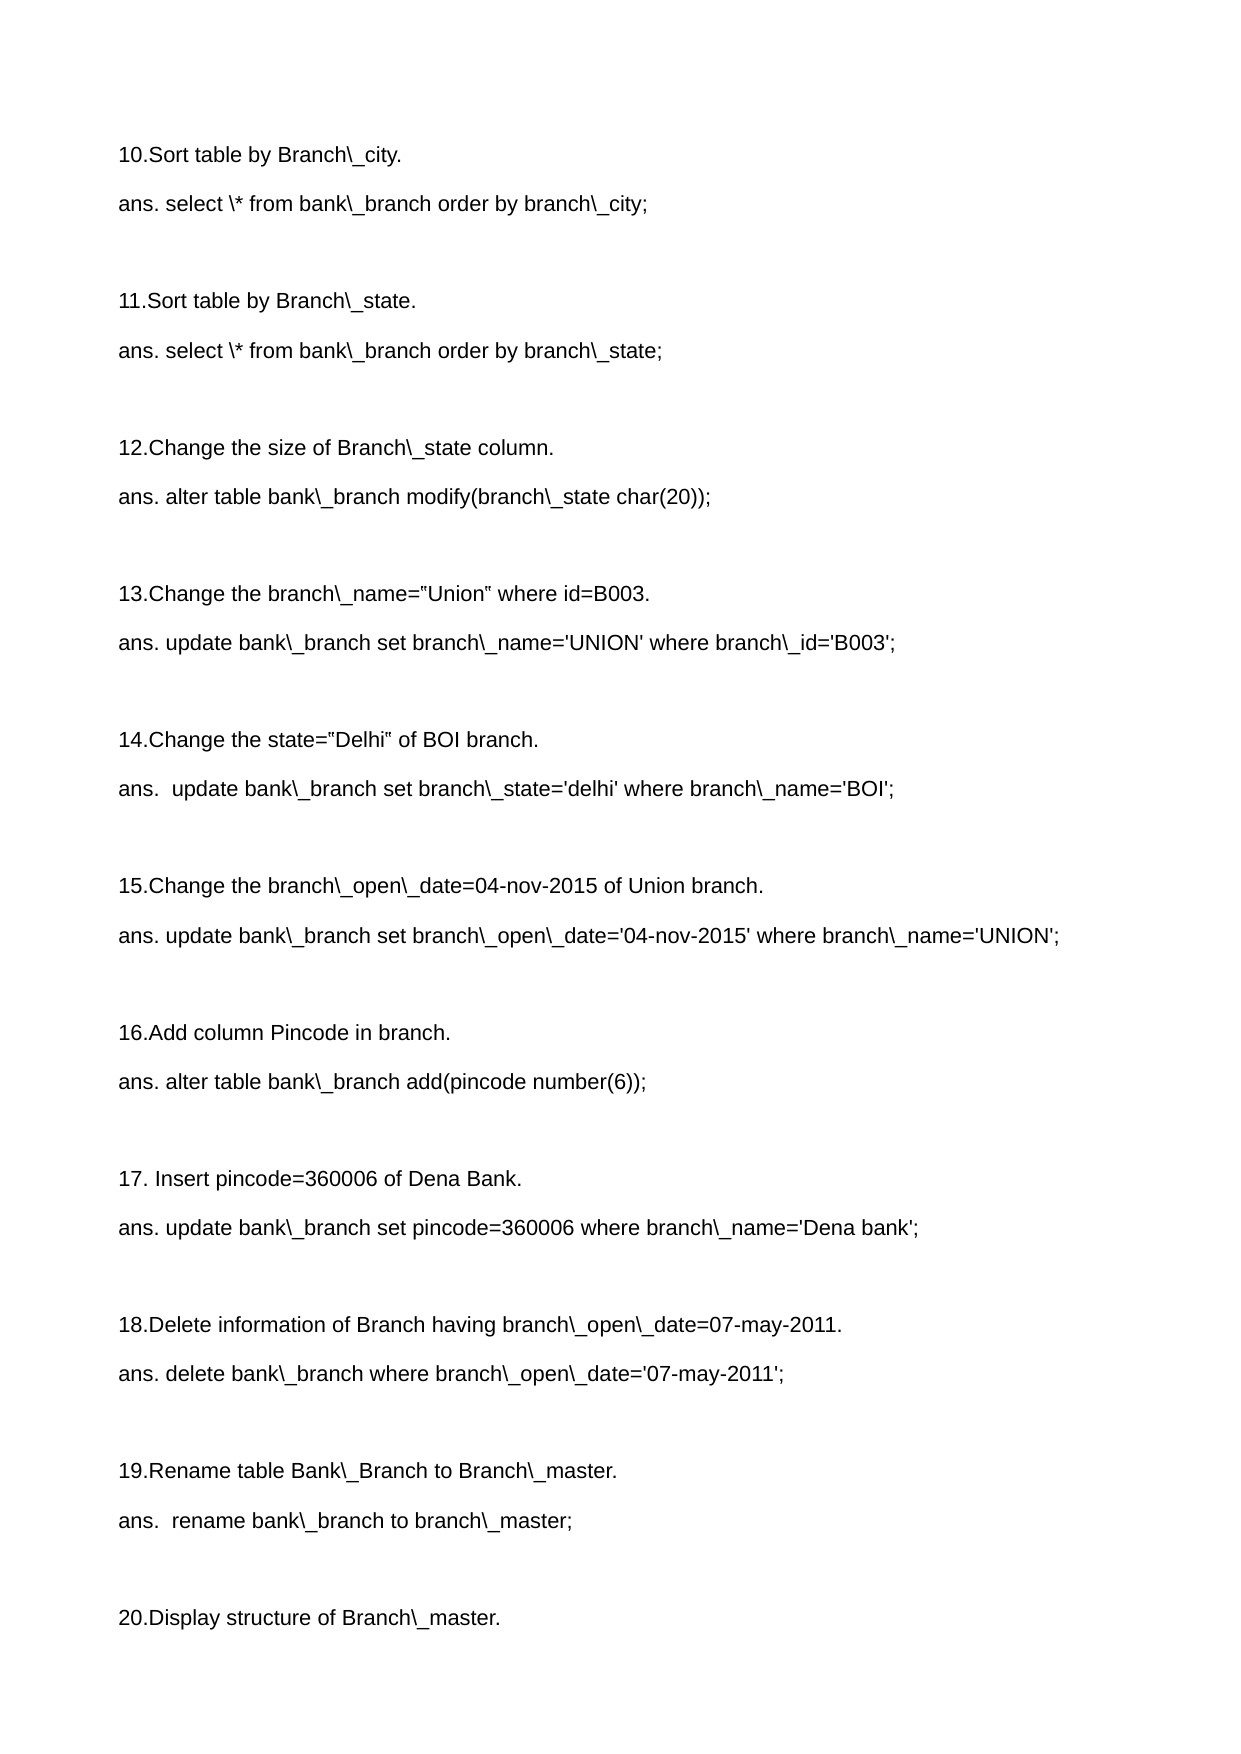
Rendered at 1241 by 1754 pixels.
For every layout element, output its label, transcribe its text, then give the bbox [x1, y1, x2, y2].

text 17. Insert pincode=360006 of Dena Bank. [118, 1166, 1122, 1191]
text 13.Change the branch\_name=‟Union‟ where id=B003. [118, 581, 1122, 606]
text 12.Change the size of Branch\_state column. [118, 434, 1122, 460]
text 16.Add column Pincode in branch. [118, 1019, 1122, 1045]
text ans. alter table bank\_branch modify(branch\_state char(20)); [118, 484, 1122, 509]
text ans. rename bank\_branch to branch\_master; [118, 1507, 1122, 1533]
text ans. update bank\_branch set branch\_state='delhi' where branch\_name='BOI'; [118, 776, 1122, 801]
text ans. update bank\_branch set branch\_name='UNION' where branch\_id='B003'; [118, 630, 1122, 655]
text ans. delete bank\_branch where branch\_open\_date='07-may-2011'; [118, 1361, 1122, 1386]
text 15.Change the branch\_open\_date=04-nov-2015 of Union branch. [118, 873, 1122, 898]
text ans. alter table bank\_branch add(pincode number(6)); [118, 1069, 1122, 1094]
text 11.Sort table by Branch\_state. [118, 288, 1122, 313]
text ans. update bank\_branch set branch\_open\_date='04-nov-2015' where branch\_name='UNION'; [118, 922, 1122, 948]
text ans. select \* from bank\_branch order by branch\_city; [118, 191, 1122, 216]
text 10.Sort table by Branch\_city. [118, 142, 1122, 167]
text 18.Delete information of Branch having branch\_open\_date=07-may-2011. [118, 1312, 1122, 1337]
text 20.Display structure of Branch\_master. [118, 1604, 1122, 1630]
text ans. update bank\_branch set pincode=360006 where branch\_name='Dena bank'; [118, 1215, 1122, 1240]
text 14.Change the state=‟Delhi‟ of BOI branch. [118, 727, 1122, 752]
text ans. select \* from bank\_branch order by branch\_state; [118, 337, 1122, 363]
text 19.Rename table Bank\_Branch to Branch\_master. [118, 1458, 1122, 1483]
